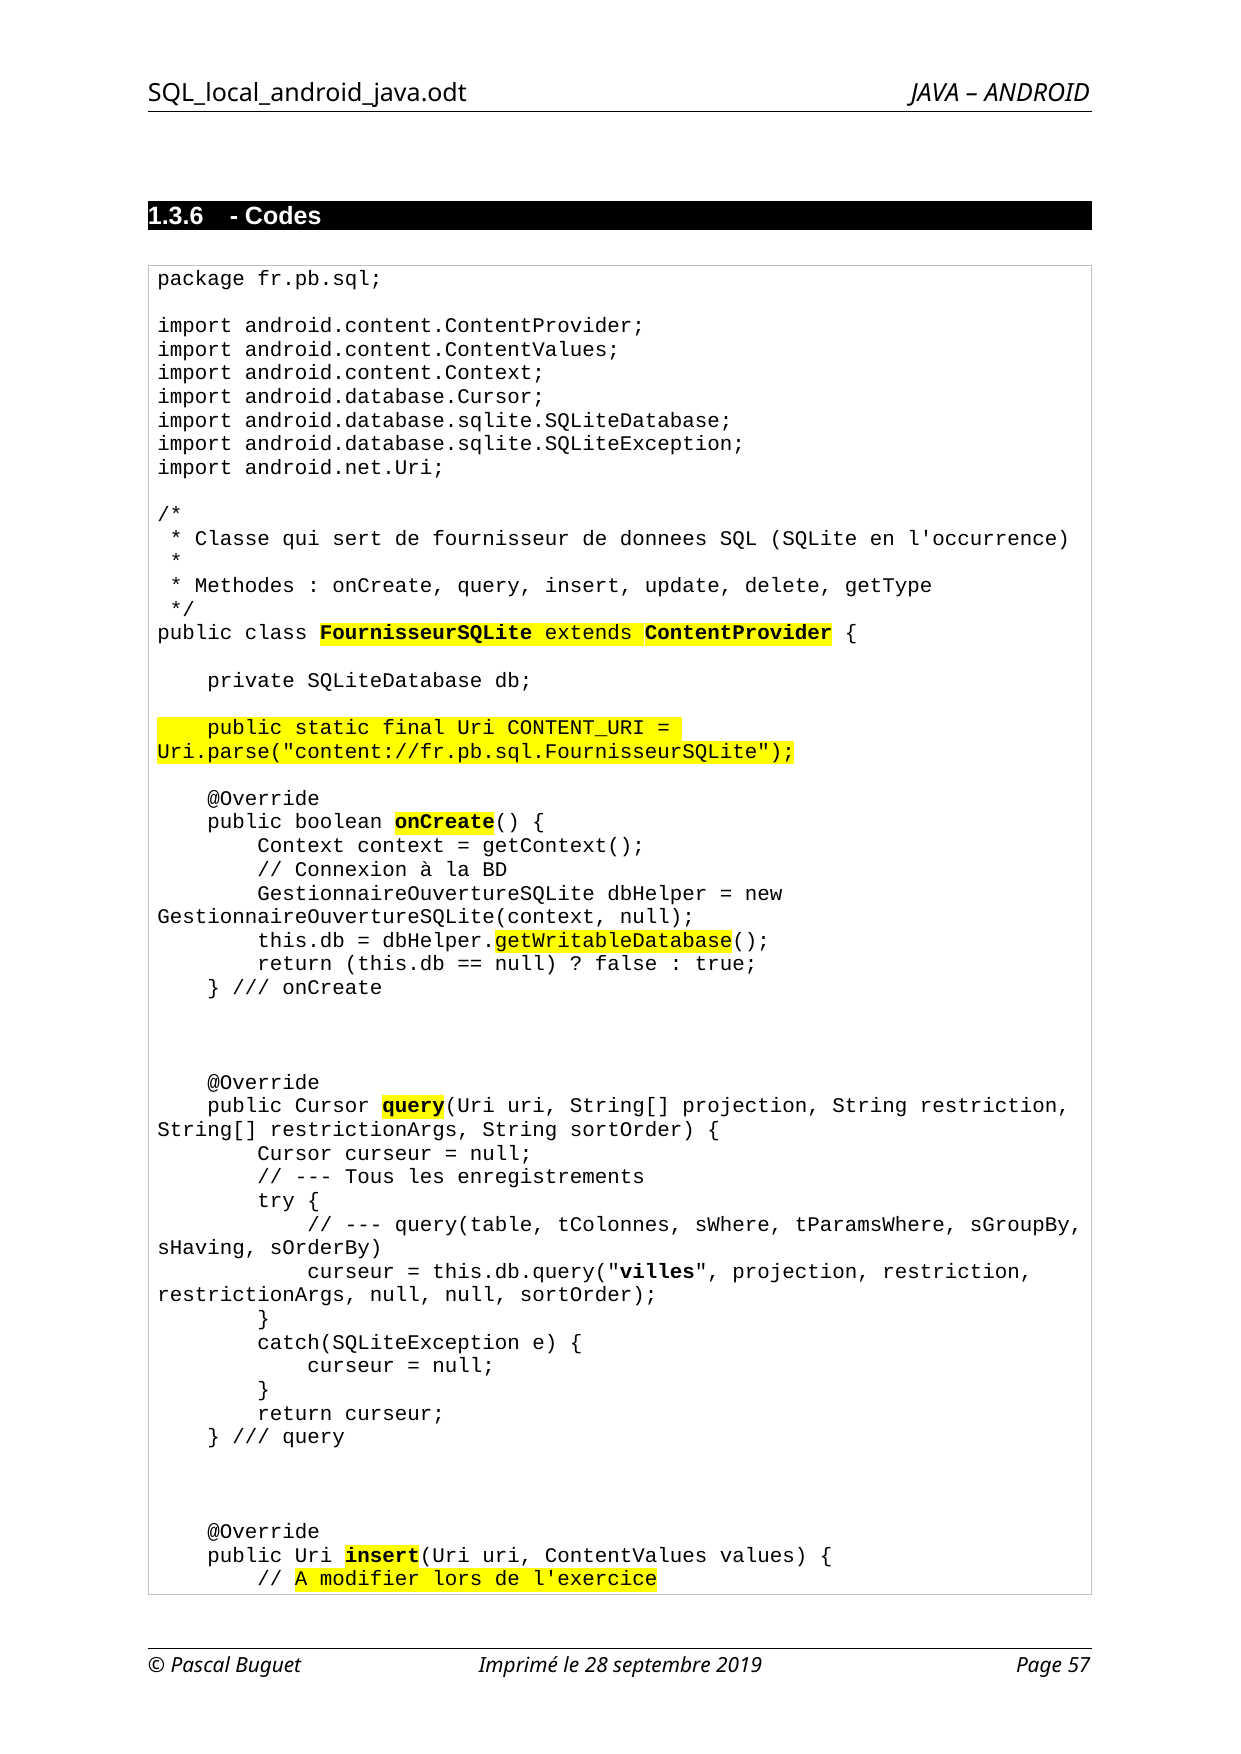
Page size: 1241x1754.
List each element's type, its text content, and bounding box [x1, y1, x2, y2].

text public boolean onCreate() { [149, 808, 1091, 832]
text * [149, 548, 1091, 572]
text * Methodes : onCreate, query, insert, update, delete, getType [149, 572, 1091, 596]
text import android.database.sqlite.SQLiteDatabase; [149, 406, 1091, 430]
text Context context = getContext(); [149, 832, 1091, 856]
text catch(SQLiteException e) { [149, 1329, 1091, 1352]
text GestionnaireOuvertureSQLite dbHelper = new GestionnaireOuvertureSQLite(context, null); [149, 879, 1091, 927]
text import android.net.Uri; [149, 454, 1091, 477]
subtitle - Codes [148, 201, 1092, 230]
text // --- query(table, tColonnes, sWhere, tParamsWhere, sGroupBy, sHaving, sOrderBy) [149, 1210, 1091, 1258]
text } [149, 1305, 1091, 1329]
text public class FournisseurSQLite extends ContentProvider { [149, 619, 1091, 643]
text @Override [149, 785, 1091, 808]
text public Uri insert(Uri uri, ContentValues values) { [149, 1541, 1091, 1565]
text // Connexion à la BD [149, 856, 1091, 879]
text public static final Uri CONTENT_URI = Uri.parse("content://fr.pb.sql.FournisseurSQLite"); [149, 714, 1091, 761]
text } /// query [149, 1423, 1091, 1447]
text public Cursor query(Uri uri, String[] projection, String restriction, String[] restrictionArgs, String sortOrder) { [149, 1092, 1091, 1139]
text import android.database.sqlite.SQLiteException; [149, 430, 1091, 454]
text try { [149, 1187, 1091, 1210]
text import android.content.Context; [149, 359, 1091, 383]
text return (this.db == null) ? false : true; [149, 950, 1091, 974]
text this.db = dbHelper.getWritableDatabase(); [149, 927, 1091, 950]
text */ [149, 596, 1091, 619]
text // --- Tous les enregistrements [149, 1163, 1091, 1187]
text package fr.pb.sql; [149, 266, 1091, 288]
text import android.content.ContentValues; [149, 336, 1091, 359]
text } /// onCreate [149, 974, 1091, 998]
text @Override [149, 1518, 1091, 1541]
text @Override [149, 1068, 1091, 1092]
text } [149, 1376, 1091, 1399]
text private SQLiteDatabase db; [149, 667, 1091, 690]
text // A modifier lors de l'exercice [149, 1565, 1091, 1594]
text import android.content.ContentProvider; [149, 312, 1091, 336]
text Cursor curseur = null; [149, 1139, 1091, 1163]
text curseur = this.db.query("villes", projection, restriction, restrictionArgs, null, null, sortOrder); [149, 1258, 1091, 1305]
text import android.database.Cursor; [149, 383, 1091, 406]
text * Classe qui sert de fournisseur de donnees SQL (SQLite en l'occurrence) [149, 525, 1091, 548]
text return curseur; [149, 1399, 1091, 1423]
text curseur = null; [149, 1352, 1091, 1376]
text /* [149, 501, 1091, 525]
